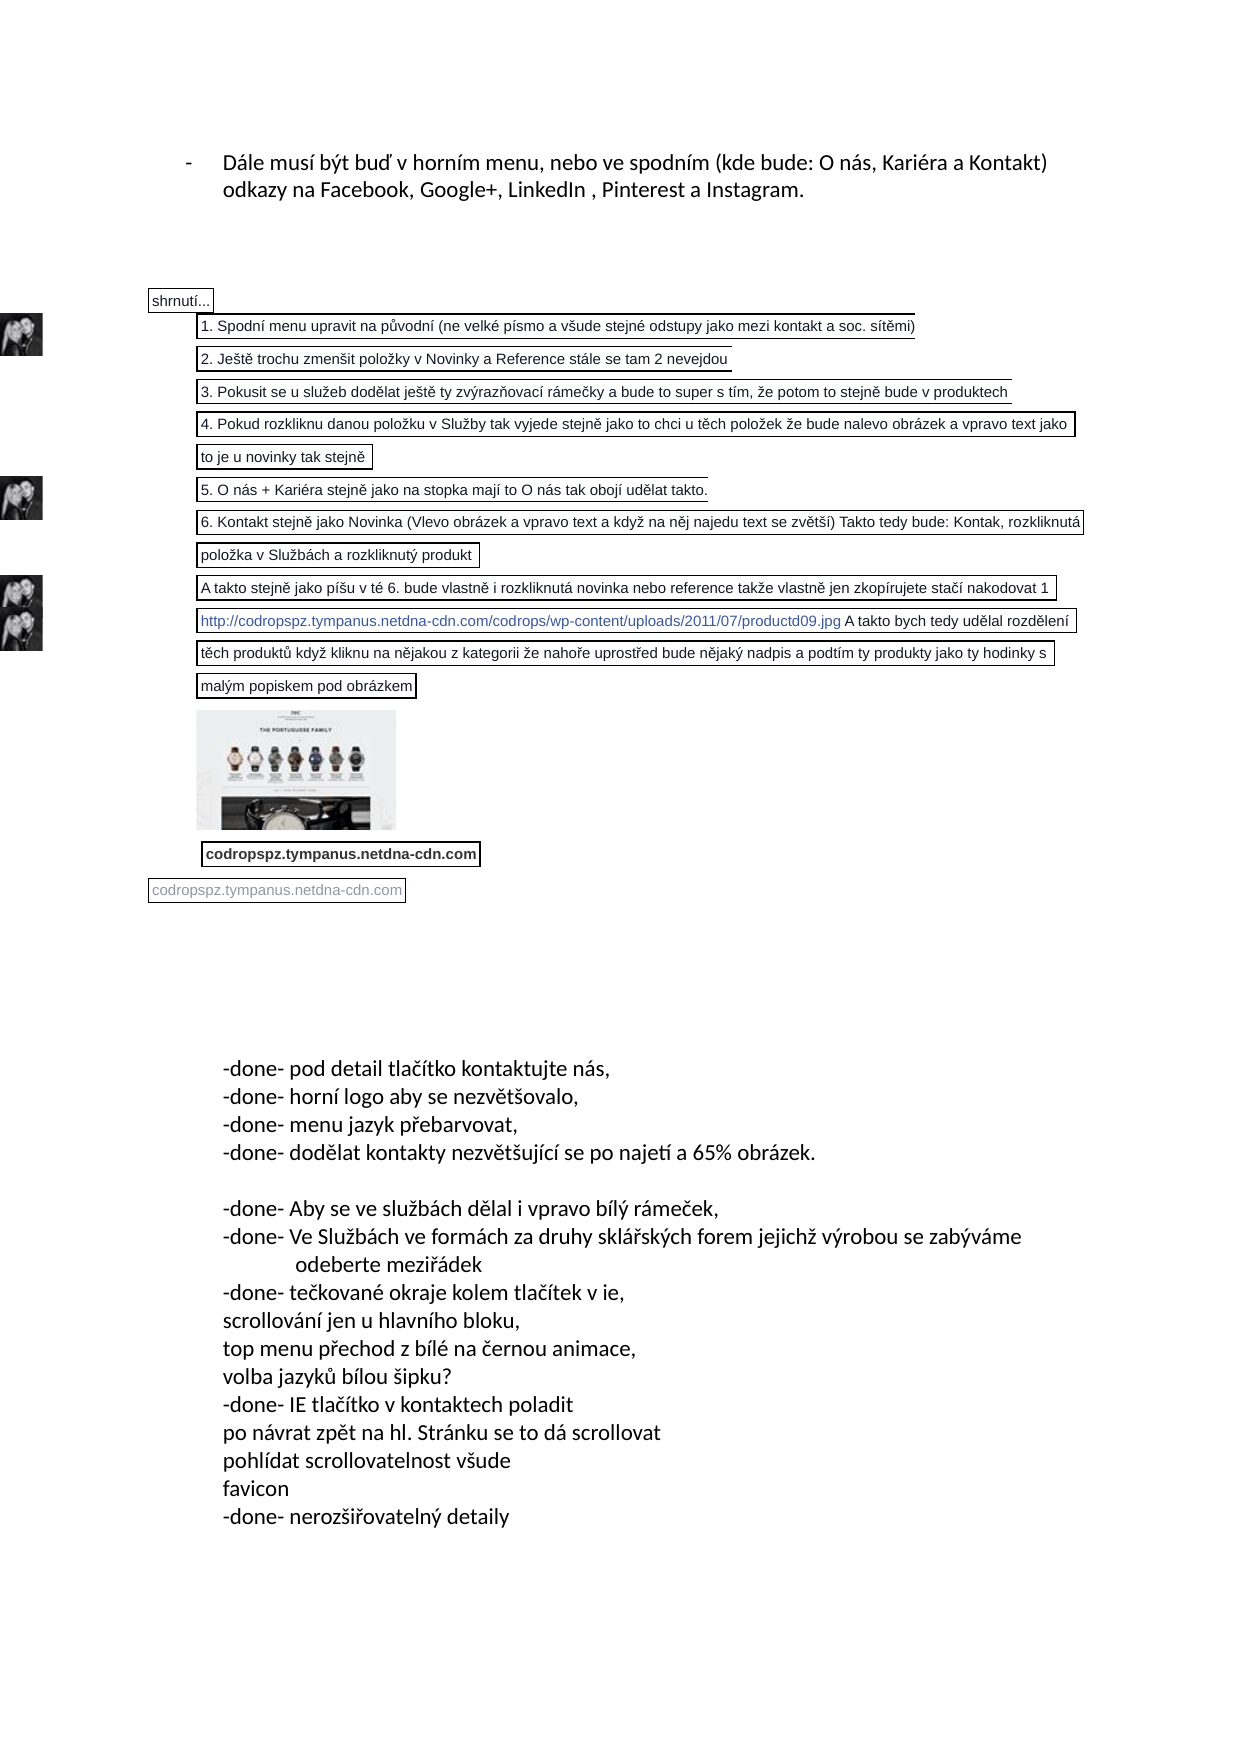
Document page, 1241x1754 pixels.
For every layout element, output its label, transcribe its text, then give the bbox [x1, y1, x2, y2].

list favicon [223, 1474, 1093, 1502]
text [406, 878, 1093, 903]
text [214, 288, 1093, 313]
text 1. Spodní menu upravit na původní (ne velké písmo a všude stejné odstupy jako mezi kontakt a soc. sítěmi) 2. Ještě trochu zmenšit položky v Novinky a Reference stále se tam 2 nevejdou 3. Pokusit se u služeb dodělat ještě ty zvýrazňovací rámečky a bude to super s tím, že potom to stejně bude v produktech 4. Pokud rozkliknu danou položku v Služby tak vyjede stejně jako to chci u těch položek že bude nalevo obrázek a vpravo text jako to je u novinky tak stejně [196, 313, 1088, 470]
picture [0, 313, 43, 356]
text 5. O nás + Kariéra stejně jako na stopka mají to O nás tak obojí udělat takto. 6. Kontakt stejně jako Novinka (Vlevo obrázek a vpravo text a když na něj najedu text se zvětší) Takto tedy bude: Kontak, rozkliknutá položka v Službách a rozkliknutý produkt [196, 477, 1088, 568]
list -done- Aby se ve službách dělal i vpravo bílý rámeček, [223, 1194, 1093, 1222]
text codropspz.tympanus.netdna-cdn.com [203, 843, 479, 866]
list -done- menu jazyk přebarvovat, [223, 1110, 1093, 1138]
text shrnutí... [149, 289, 213, 312]
text A takto stejně jako píšu v té 6. bude vlastně i rozkliknutá novinka nebo reference takže vlastně jen zkopírujete stačí nakodovat 1 [198, 576, 1056, 599]
list Dále musí být buď v horním menu, nebo ve spodním (kde bude: O nás, Kariéra a Kontakt) odkazy na Facebook, Google+, LinkedIn , Pinterest a Instagram. [185, 148, 1093, 204]
list -done- Ve Službách ve formách za druhy sklářských forem jejichž výrobou se zabýváme odeberte meziřádek [223, 1222, 1093, 1278]
text [481, 841, 1088, 867]
list pohlídat scrollovatelnost všude [223, 1446, 1093, 1474]
picture [0, 575, 43, 651]
picture [0, 476, 43, 520]
list volba jazyků bílou šipku? [223, 1362, 1093, 1390]
list -done- tečkované okraje kolem tlačítek v ie, [223, 1278, 1093, 1306]
text codropspz.tympanus.netdna-cdn.com [149, 879, 405, 902]
list scrollování jen u hlavního bloku, [223, 1306, 1093, 1334]
list -done- pod detail tlačítko kontaktujte nás, [223, 1054, 1093, 1082]
picture [196, 710, 397, 830]
list -done- IE tlačítko v kontaktech poladit [223, 1390, 1093, 1418]
list top menu přechod z bílé na černou animace, [223, 1334, 1093, 1362]
list -done- nerozšiřovatelný detaily [223, 1502, 1093, 1531]
list -done- dodělat kontakty nezvětšující se po najetí a 65% obrázek. [223, 1138, 1093, 1166]
list -done- horní logo aby se nezvětšovalo, [223, 1082, 1093, 1110]
text http://codropspz.tympanus.netdna-cdn.com/codrops/wp-content/uploads/2011/07/productd09.jpg A takto bych tedy udělal rozdělení těch produktů když kliknu na nějakou z kategorii že nahoře uprostřed bude nějaký nadpis a podtím ty produkty jako ty hodinky s malým popiskem pod obrázkem [196, 608, 1088, 699]
list po návrat zpět na hl. Stránku se to dá scrollovat [223, 1418, 1093, 1446]
